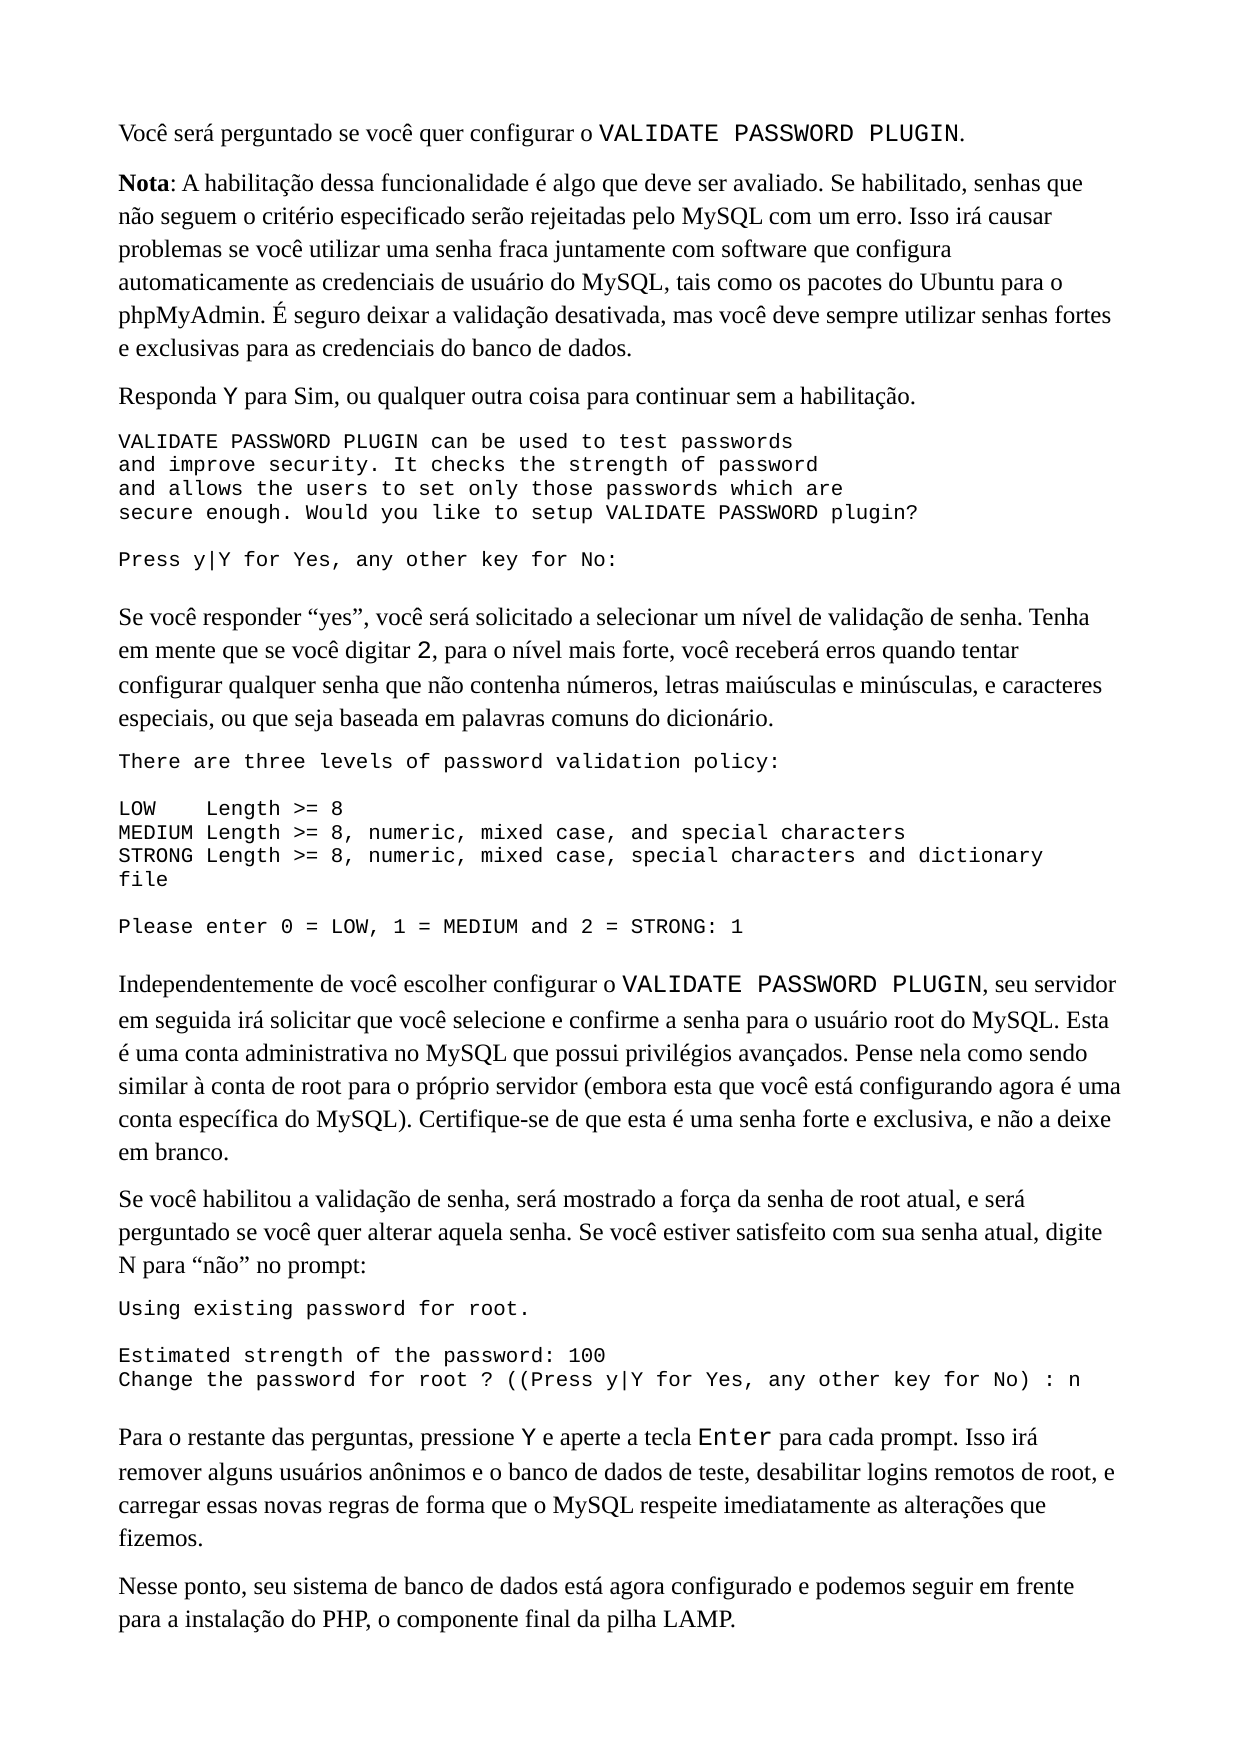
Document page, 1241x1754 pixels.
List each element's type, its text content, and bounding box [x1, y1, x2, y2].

text Para o restante das perguntas, pressione Y e aperte a tecla Enter para cada prompt. Isso irá remover alguns usuários anônimos e o banco de dados de teste, desabilitar logins remotos de root, e carregar essas novas regras de forma que o MySQL respeite imediatamente as alterações que fizemos. [118, 1422, 1122, 1552]
text MEDIUM Length >= 8, numeric, mixed case, and special characters [118, 822, 1122, 846]
text Using existing password for root. [118, 1298, 1122, 1322]
text Press y|Y for Yes, any other key for No: [118, 549, 1122, 573]
text STRONG Length >= 8, numeric, mixed case, special characters and dictionary file [118, 846, 1122, 893]
text Responda Y para Sim, ou qualquer outra coisa para continuar sem a habilitação. [118, 381, 1122, 412]
text secure enough. Would you like to setup VALIDATE PASSWORD plugin? [118, 502, 1122, 525]
text Nota: A habilitação dessa funcionalidade é algo que deve ser avaliado. Se habilitado, senhas que não seguem o critério especificado serão rejeitadas pelo MySQL com um erro. Isso irá causar problemas se você utilizar uma senha fraca juntamente com software que configura automaticamente as credenciais de usuário do MySQL, tais como os pacotes do Ubuntu para o phpMyAdmin. É seguro deixar a validação desativada, mas você deve sempre utilizar senhas fortes e exclusivas para as credenciais do banco de dados. [118, 168, 1122, 362]
text and improve security. It checks the strength of password [118, 454, 1122, 478]
text Se você responder “yes”, você será solicitado a selecionar um nível de validação de senha. Tenha em mente que se você digitar 2, para o nível mais forte, você receberá erros quando tentar configurar qualquer senha que não contenha números, letras maiúsculas e minúsculas, e caracteres especiais, ou que seja baseada em palavras comuns do dicionário. [118, 602, 1122, 732]
text There are three levels of password validation policy: [118, 751, 1122, 774]
text Estimated strength of the password: 100 [118, 1345, 1122, 1369]
text and allows the users to set only those passwords which are [118, 478, 1122, 502]
text Nesse ponto, seu sistema de banco de dados está agora configurado e podemos seguir em frente para a instalação do PHP, o componente final da pilha LAMP. [118, 1571, 1122, 1633]
text Change the password for root ? ((Press y|Y for Yes, any other key for No) : n [118, 1369, 1122, 1393]
text Independentemente de você escolher configurar o VALIDATE PASSWORD PLUGIN, seu servidor em seguida irá solicitar que você selecione e confirme a senha para o usuário root do MySQL. Esta é uma conta administrativa no MySQL que possui privilégios avançados. Pense nela como sendo similar à conta de root para o próprio servidor (embora esta que você está configurando agora é uma conta específica do MySQL). Certifique-se de que esta é uma senha forte e exclusiva, e não a deixe em branco. [118, 969, 1122, 1166]
text Você será perguntado se você quer configurar o VALIDATE PASSWORD PLUGIN. [118, 118, 1122, 149]
text LOW Length >= 8 [118, 798, 1122, 822]
text VALIDATE PASSWORD PLUGIN can be used to test passwords [118, 431, 1122, 454]
text Please enter 0 = LOW, 1 = MEDIUM and 2 = STRONG: 1 [118, 916, 1122, 940]
text Se você habilitou a validação de senha, será mostrado a força da senha de root atual, e será perguntado se você quer alterar aquela senha. Se você estiver satisfeito com sua senha atual, digite N para “não” no prompt: [118, 1184, 1122, 1279]
